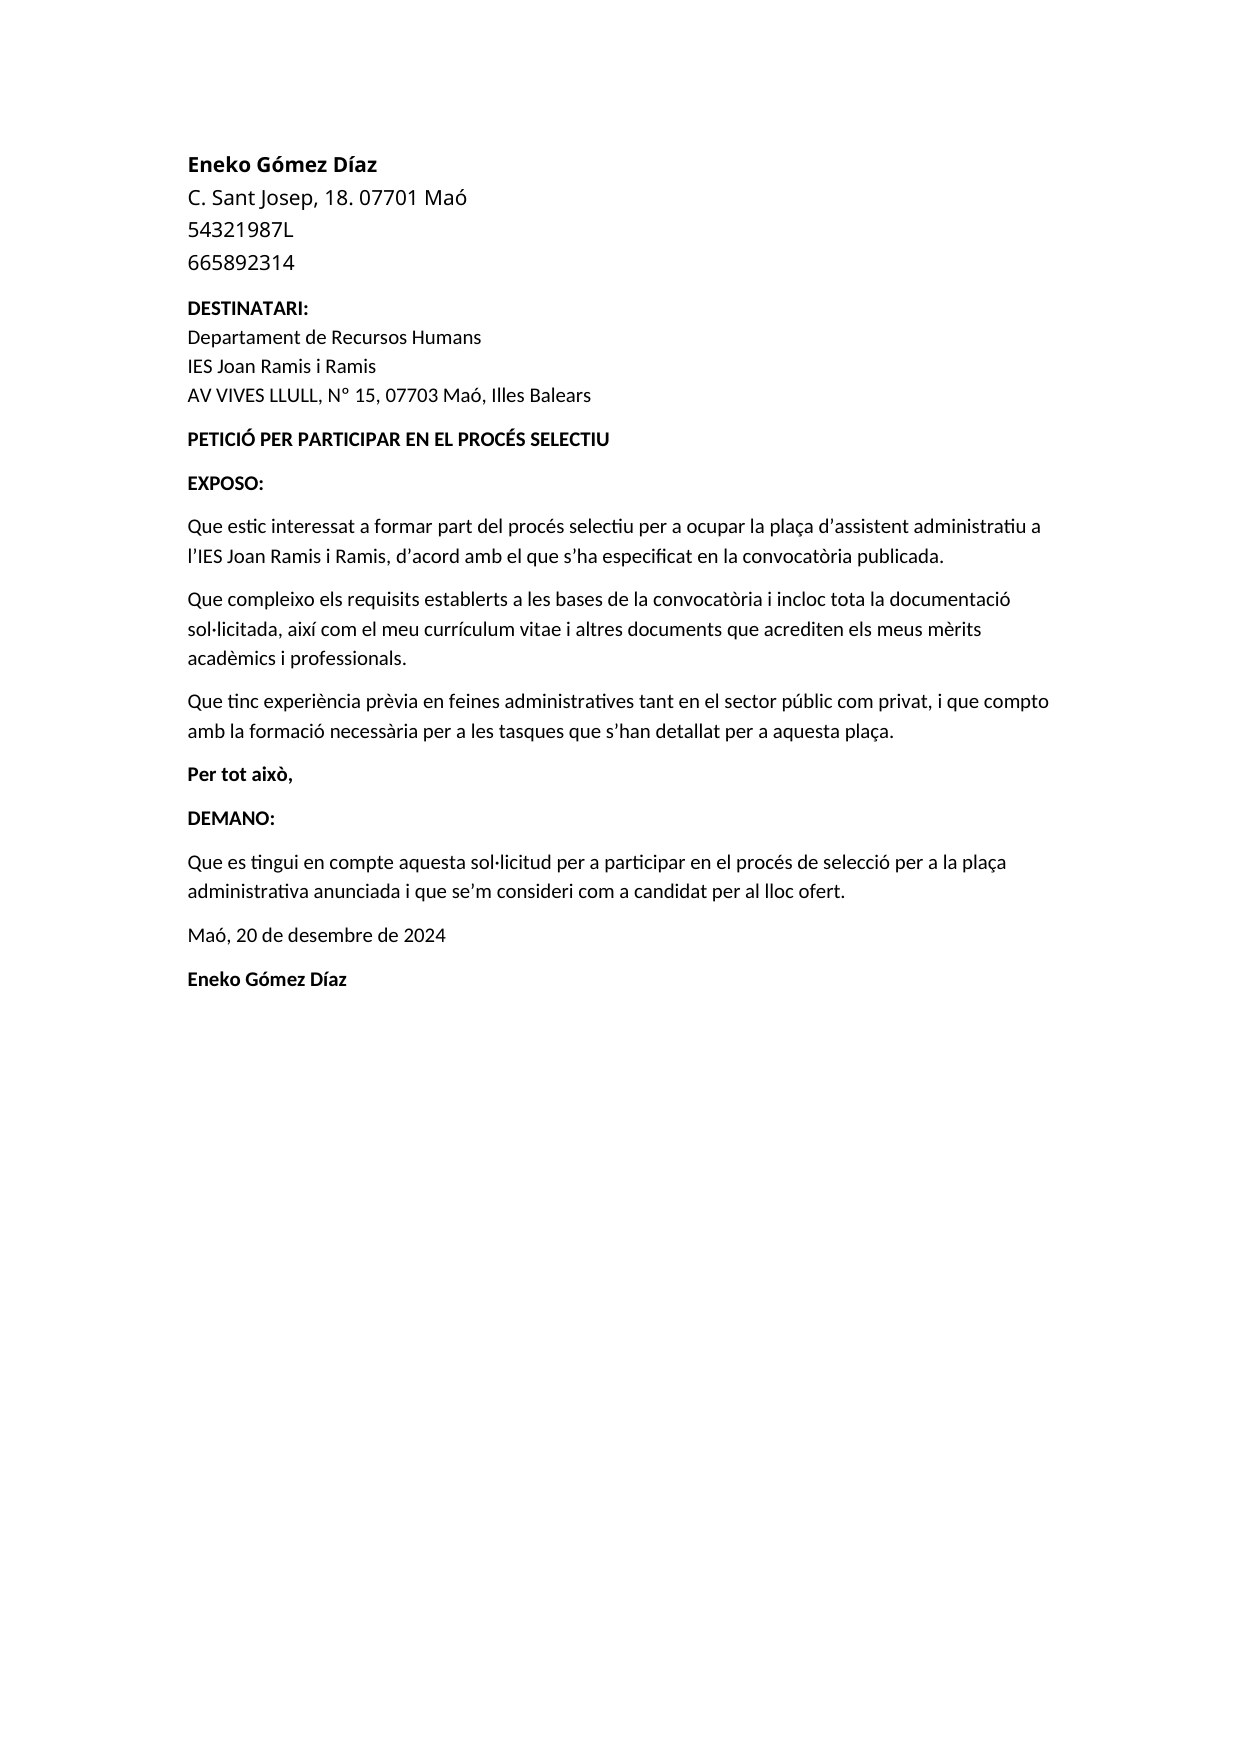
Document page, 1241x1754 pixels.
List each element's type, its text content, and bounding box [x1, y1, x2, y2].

text PETICIÓ PER PARTICIPAR EN EL PROCÉS SELECTIU [187, 426, 1053, 452]
text Per tot això, [187, 762, 1053, 787]
text DESTINATARI: Departament de Recursos Humans IES Joan Ramis i Ramis AV VIVES LLULL, Nº 15, 07703 Maó, Illes Balears [187, 295, 1053, 408]
text Que estic interessat a formar part del procés selectiu per a ocupar la plaça d’assistent administratiu a l’IES Joan Ramis i Ramis, d’acord amb el que s’ha especificat en la convocatòria publicada. [187, 514, 1053, 568]
text Maó, 20 de desembre de 2024 [187, 922, 1053, 947]
text Eneko Gómez Díaz [187, 966, 1053, 991]
text Eneko Gómez Díaz C. Sant Josep, 18. 07701 Maó 54321987L 665892314 [187, 150, 1053, 276]
text Que tinc experiència prèvia en feines administratives tant en el sector públic com privat, i que compto amb la formació necessària per a les tasques que s’han detallat per a aquesta plaça. [187, 689, 1053, 743]
text EXPOSO: [187, 470, 1053, 495]
text Que es tingui en compte aquesta sol·licitud per a participar en el procés de selecció per a la plaça administrativa anunciada i que se’m consideri com a candidat per al lloc ofert. [187, 849, 1053, 904]
text DEMANO: [187, 805, 1053, 831]
text Que compleixo els requisits establerts a les bases de la convocatòria i incloc tota la documentació sol·licitada, així com el meu currículum vitae i altres documents que acrediten els meus mèrits acadèmics i professionals. [187, 587, 1053, 670]
